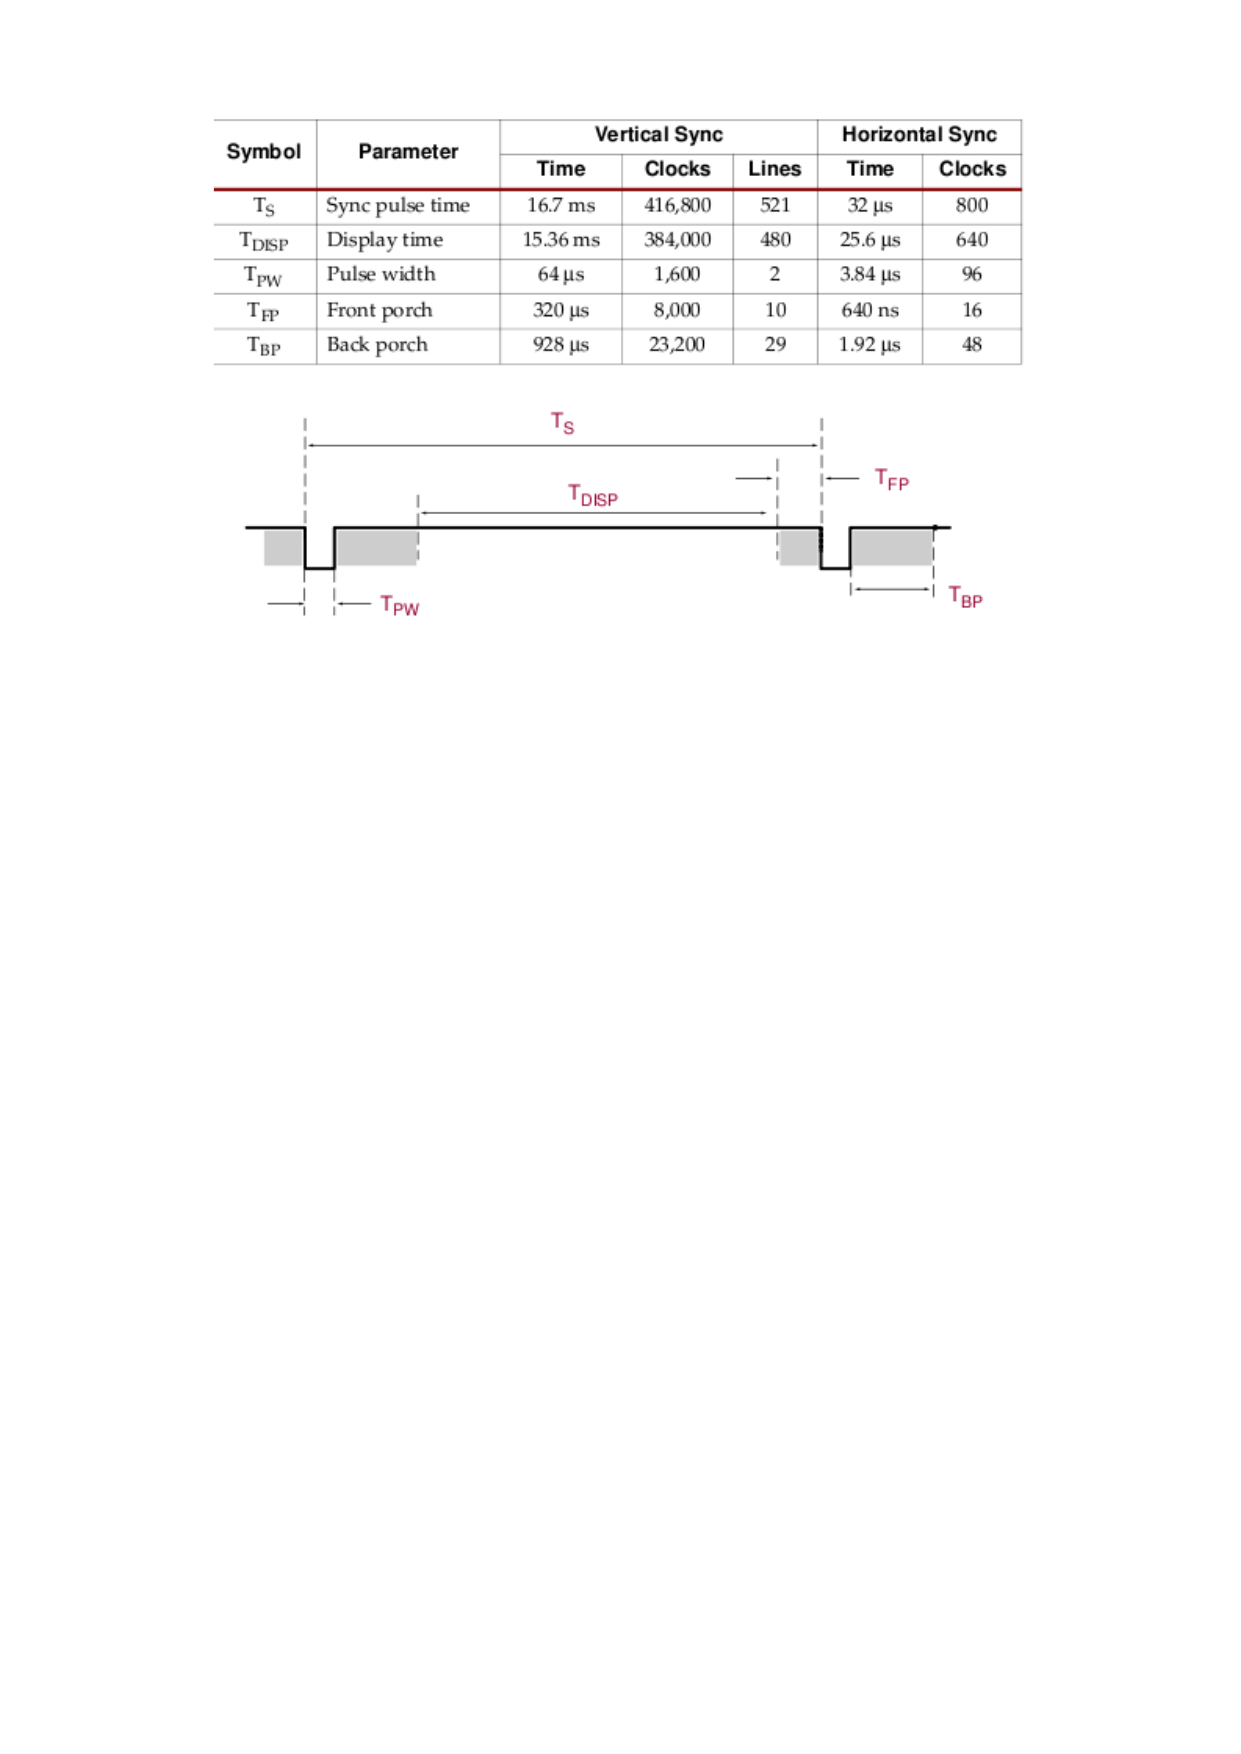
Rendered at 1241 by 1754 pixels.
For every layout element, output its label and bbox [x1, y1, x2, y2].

picture [213, 118, 1027, 622]
